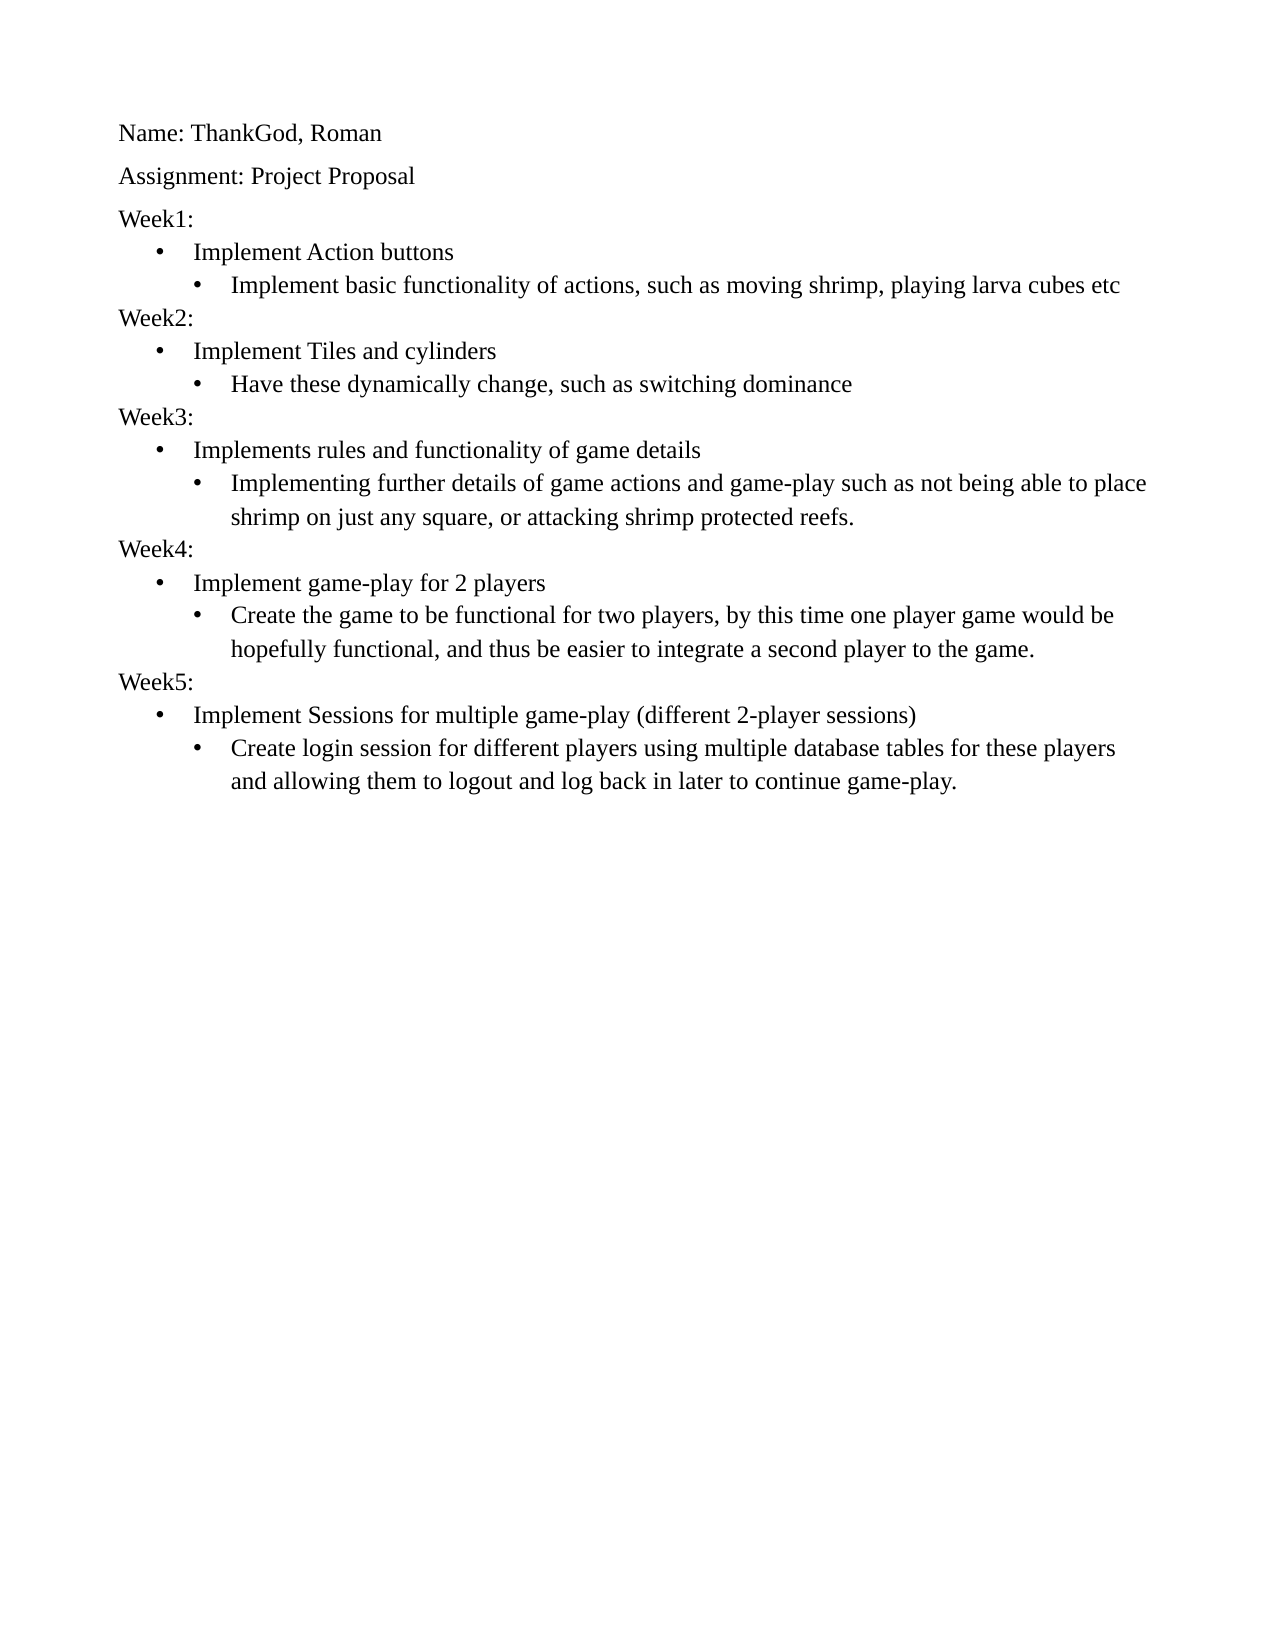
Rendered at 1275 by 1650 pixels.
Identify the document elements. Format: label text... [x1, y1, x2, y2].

list Implement Sessions for multiple game-play (different 2-player sessions) [156, 700, 1157, 728]
list Implement game-play for 2 players [156, 568, 1157, 596]
text Week2: [118, 303, 1157, 332]
text Week1: [118, 204, 1157, 233]
list Implements rules and functionality of game details [156, 436, 1157, 464]
text Week5: [118, 667, 1157, 695]
list Create the game to be functional for two players, by this time one player game would be hopefully functional, and thus be easier to integrate a second player to the game. [193, 601, 1157, 662]
text Name: ThankGod, Roman [118, 118, 1157, 147]
text Week3: [118, 402, 1157, 431]
list Implement basic functionality of actions, such as moving shrimp, playing larva cubes etc [193, 270, 1157, 299]
list Implementing further details of game actions and game-play such as not being able to place shrimp on just any square, or attacking shrimp protected reefs. [193, 468, 1157, 530]
list Have these dynamically change, such as switching dominance [193, 369, 1157, 398]
text Assignment: Project Proposal [118, 161, 1157, 190]
text Week4: [118, 534, 1157, 563]
list Implement Tiles and cylinders [156, 336, 1157, 365]
list Create login session for different players using multiple database tables for these players and allowing them to logout and log back in later to continue game-play. [193, 733, 1157, 794]
list Implement Action buttons [156, 237, 1157, 266]
